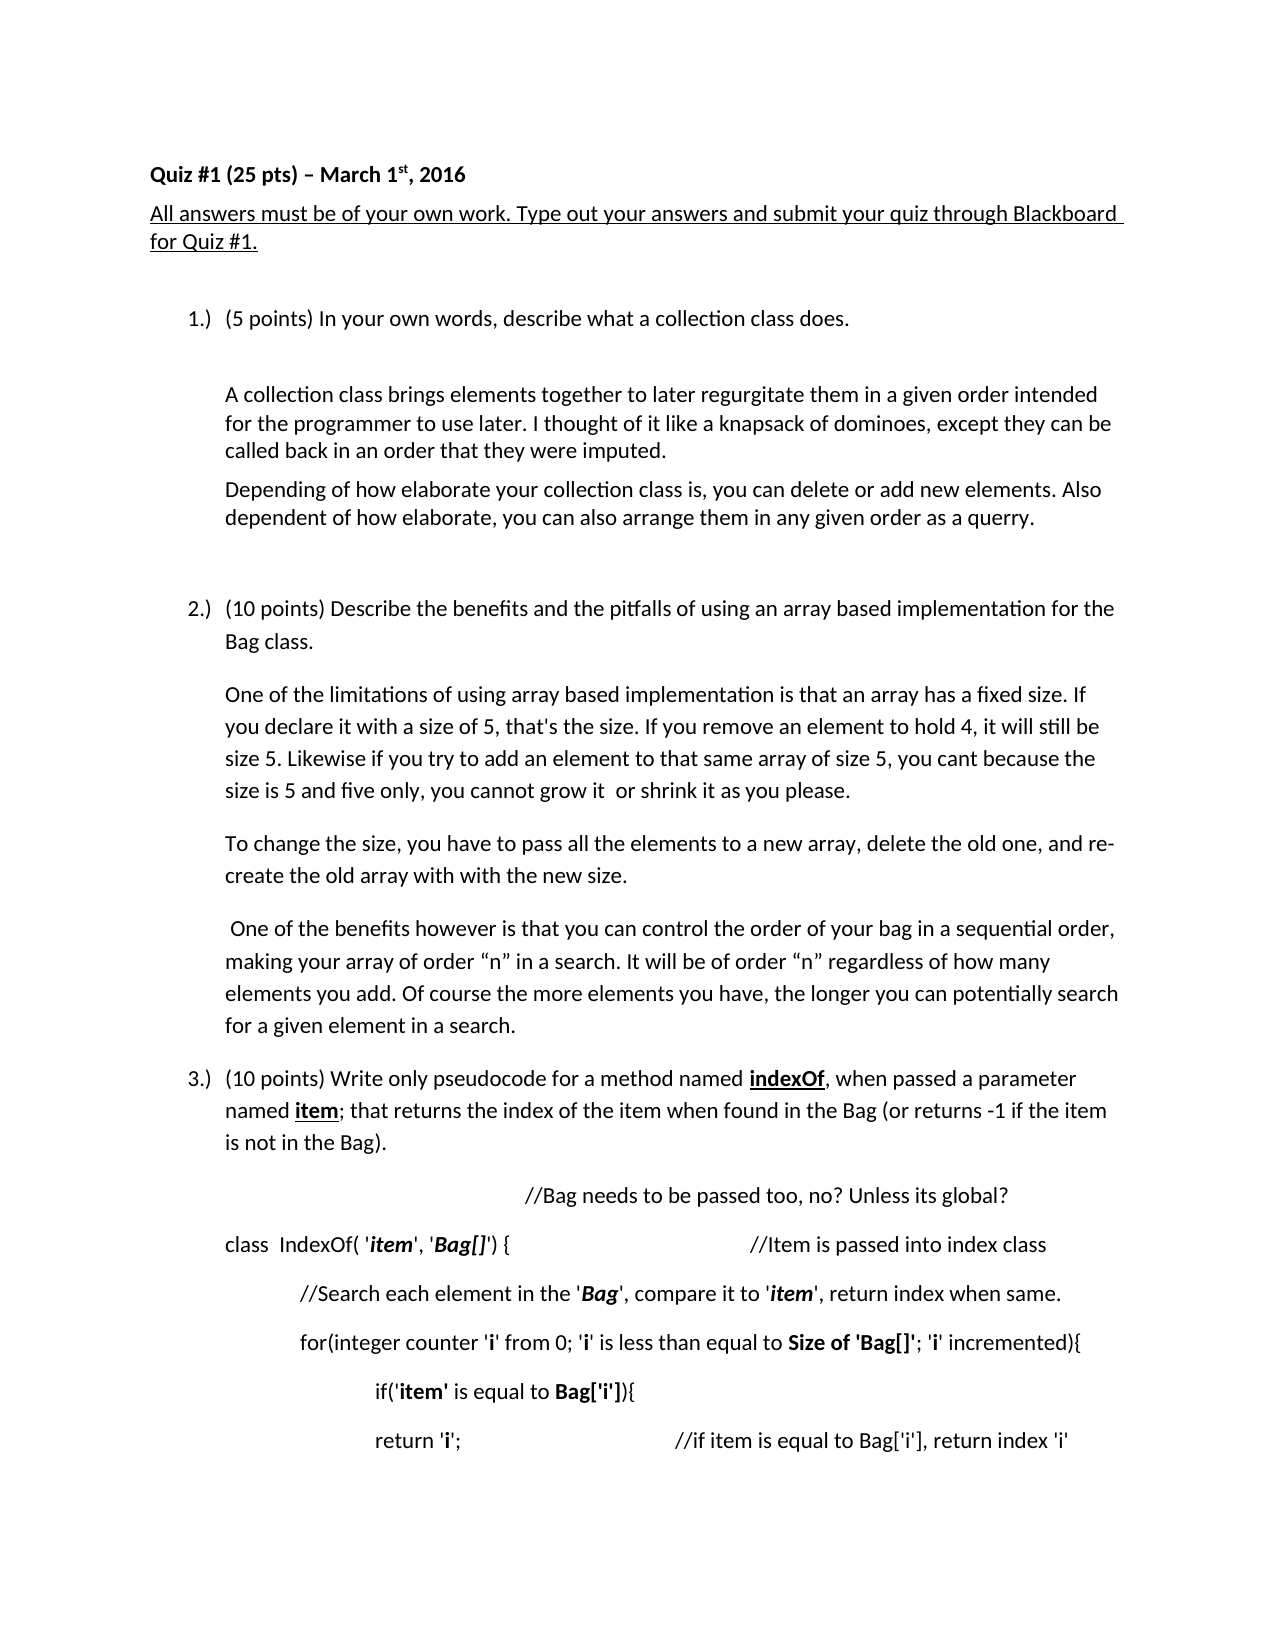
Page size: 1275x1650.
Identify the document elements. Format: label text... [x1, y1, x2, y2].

list for(integer counter 'i' from 0; 'i' is less than equal to Size of 'Bag[]'; 'i' incremented){ [150, 1328, 1125, 1356]
list (5 points) In your own words, describe what a collection class does. [187, 304, 1125, 332]
list //Bag needs to be passed too, no? Unless its global? [150, 1182, 1125, 1209]
list (10 points) Describe the benefits and the pitfalls of using an array based implementation for the Bag class. [187, 594, 1125, 655]
list if('item' is equal to Bag['i']){ [225, 1377, 1125, 1405]
text One of the benefits however is that you can control the order of your bag in a sequential order, making your array of order “n” in a search. It will be of order “n” regardless of how many elements you add. Of course the more elements you have, the longer you can potentially search for a given element in a search. [150, 914, 1125, 1039]
list class IndexOf( 'item', 'Bag[]') { //Item is passed into index class [225, 1230, 1125, 1258]
text To change the size, you have to pass all the elements to a new array, delete the old one, and re- create the old array with with the new size. [187, 829, 1125, 889]
text A collection class brings elements together to later regurgitate them in a given order intended for the programmer to use later. I thought of it like a knapsack of dominoes, except they can be called back in an order that they were imputed. [225, 381, 1125, 465]
list //Search each element in the 'Bag', compare it to 'item', return index when same. [225, 1279, 1125, 1307]
text All answers must be of your own work. Type out your answers and submit your quiz through Blackboard for Quiz #1. [150, 199, 1125, 255]
text Quiz #1 (25 pts) – March 1st, 2016 [150, 160, 1125, 188]
list (10 points) Write only pseudocode for a method named indexOf, when passed a parameter named item; that returns the index of the item when found in the Bag (or returns -1 if the item is not in the Bag). [187, 1064, 1125, 1157]
text Depending of how elaborate your collection class is, you can delete or add new elements. Also dependent of how elaborate, you can also arrange them in any given order as a querry. [225, 475, 1125, 531]
text One of the limitations of using array based implementation is that an array has a fixed size. If you declare it with a size of 5, that's the size. If you remove an element to hold 4, it will still be size 5. Likewise if you try to add an element to that same array of size 5, you cant because the size is 5 and five only, you cannot grow it or shrink it as you please. [187, 680, 1125, 804]
list return 'i'; //if item is equal to Bag['i'], return index 'i' [225, 1426, 1125, 1454]
